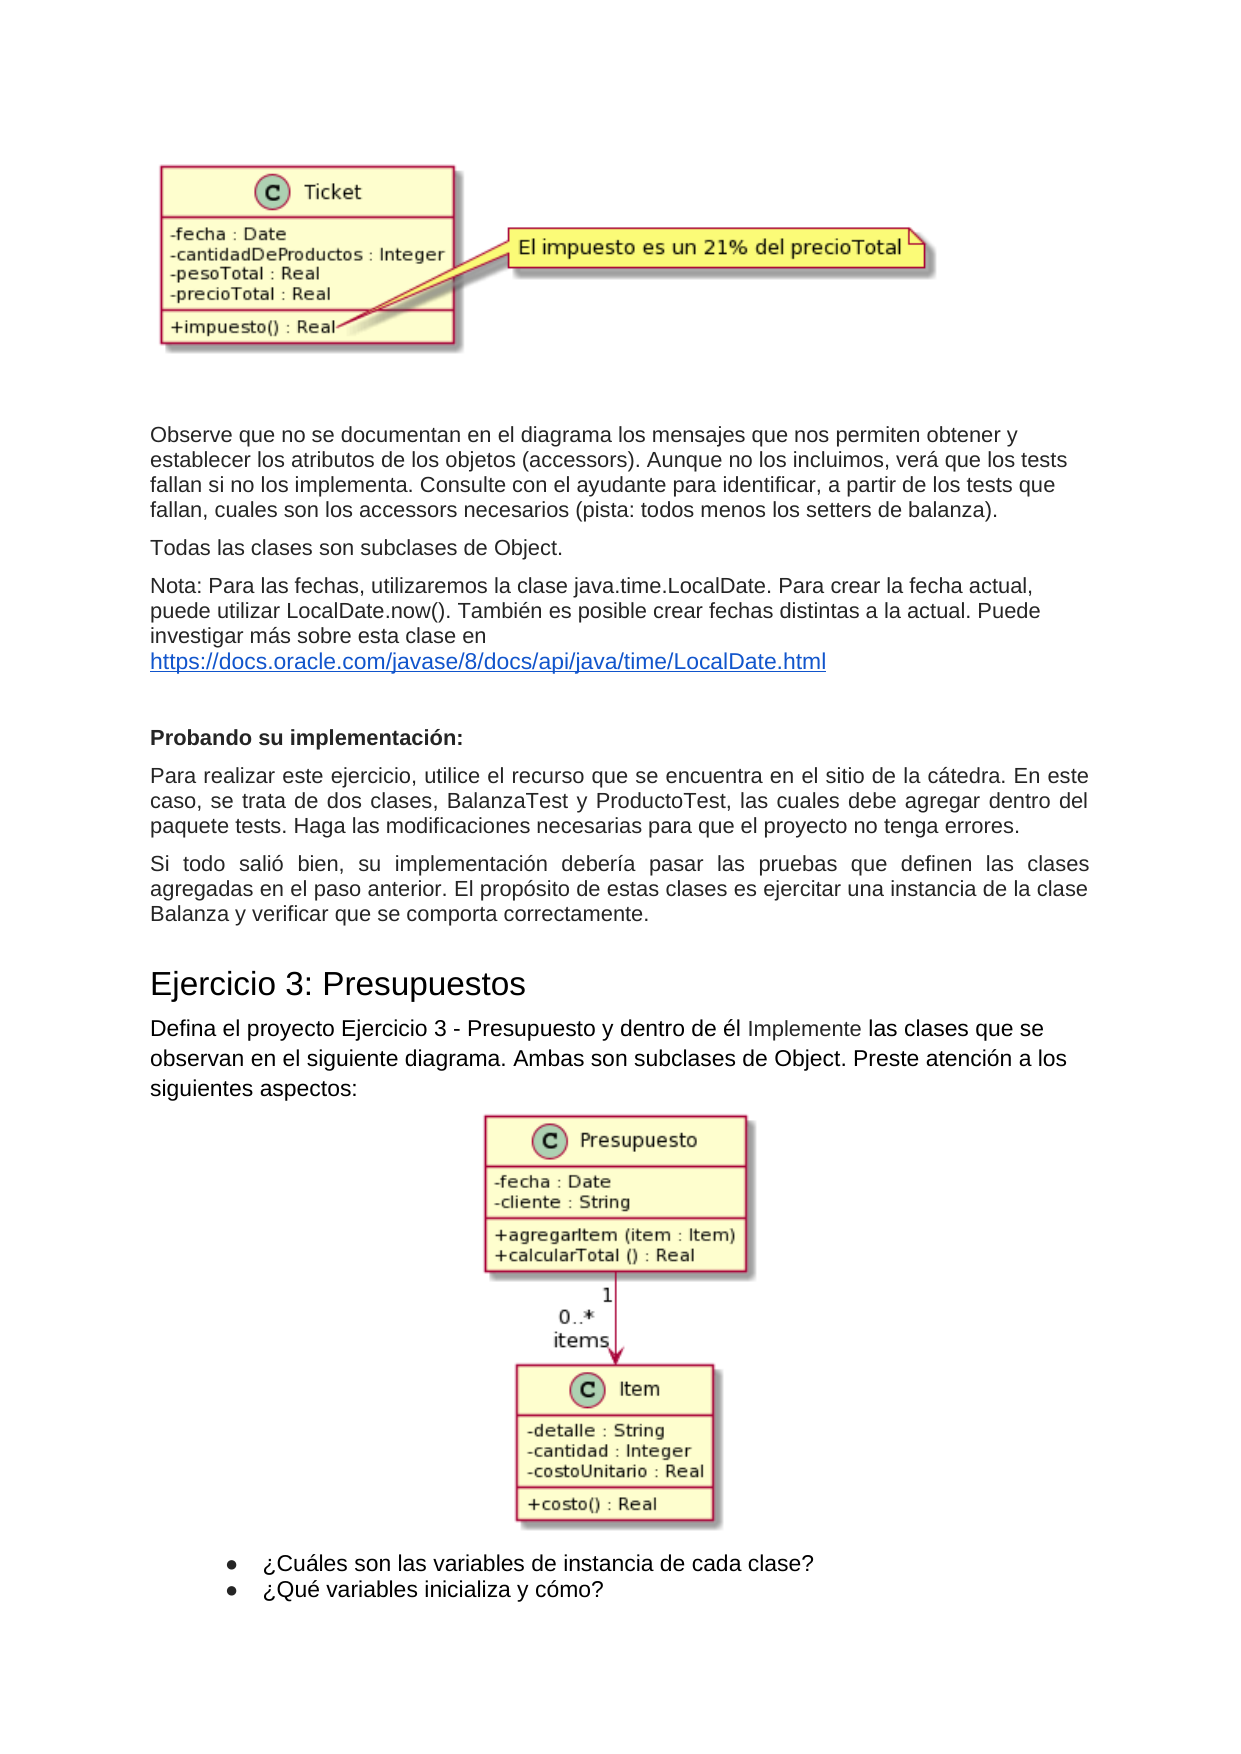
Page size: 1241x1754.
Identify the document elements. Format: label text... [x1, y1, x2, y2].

text Todas las clases son subclases de Object. [150, 535, 1090, 560]
text Probando su implementación: [150, 725, 1090, 750]
text Nota: Para las fechas, utilizaremos la clase java.time.LocalDate. Para crear la fecha actual, puede utilizar LocalDate.now(). También es posible crear fechas distintas a la actual. Puede investigar más sobre esta clase en https://docs.oracle.com/javase/8/docs/api/java/time/LocalDate.html [150, 573, 1090, 675]
text Si todo salió bien, su implementación debería pasar las pruebas que definen las clases agregadas en el paso anterior. El propósito de estas clases es ejercitar una instancia de la clase Balanza y verificar que se comporta correctamente. [150, 851, 1090, 926]
picture [474, 1105, 766, 1540]
text Defina el proyecto Ejercicio 3 - Presupuesto y dentro de él Implemente las clases que se observan en el siguiente diagrama. Ambas son subclases de Object. Preste atención a los siguientes aspectos: [150, 1015, 1090, 1102]
text Para realizar este ejercicio, utilice el recurso que se encuentra en el sitio de la cátedra. En este caso, se trata de dos clases, BalanzaTest y ProductoTest, las cuales debe agregar dentro del paquete tests. Haga las modificaciones necesarias para que el proyecto no tenga errores. [150, 763, 1090, 838]
subtitle Ejercicio 3: Presupuestos [150, 964, 1090, 1002]
picture [150, 150, 960, 371]
text Observe que no se documentan en el diagrama los mensajes que nos permiten obtener y establecer los atributos de los objetos (accessors). Aunque no los incluimos, verá que los tests fallan si no los implementa. Consulte con el ayudante para identificar, a partir de los tests que fallan, cuales son los accessors necesarios (pista: todos menos los setters de balanza). [150, 422, 1090, 522]
list ¿Qué variables inicializa y cómo? [225, 1576, 1090, 1603]
list ¿Cuáles son las variables de instancia de cada clase? [225, 1550, 1090, 1576]
